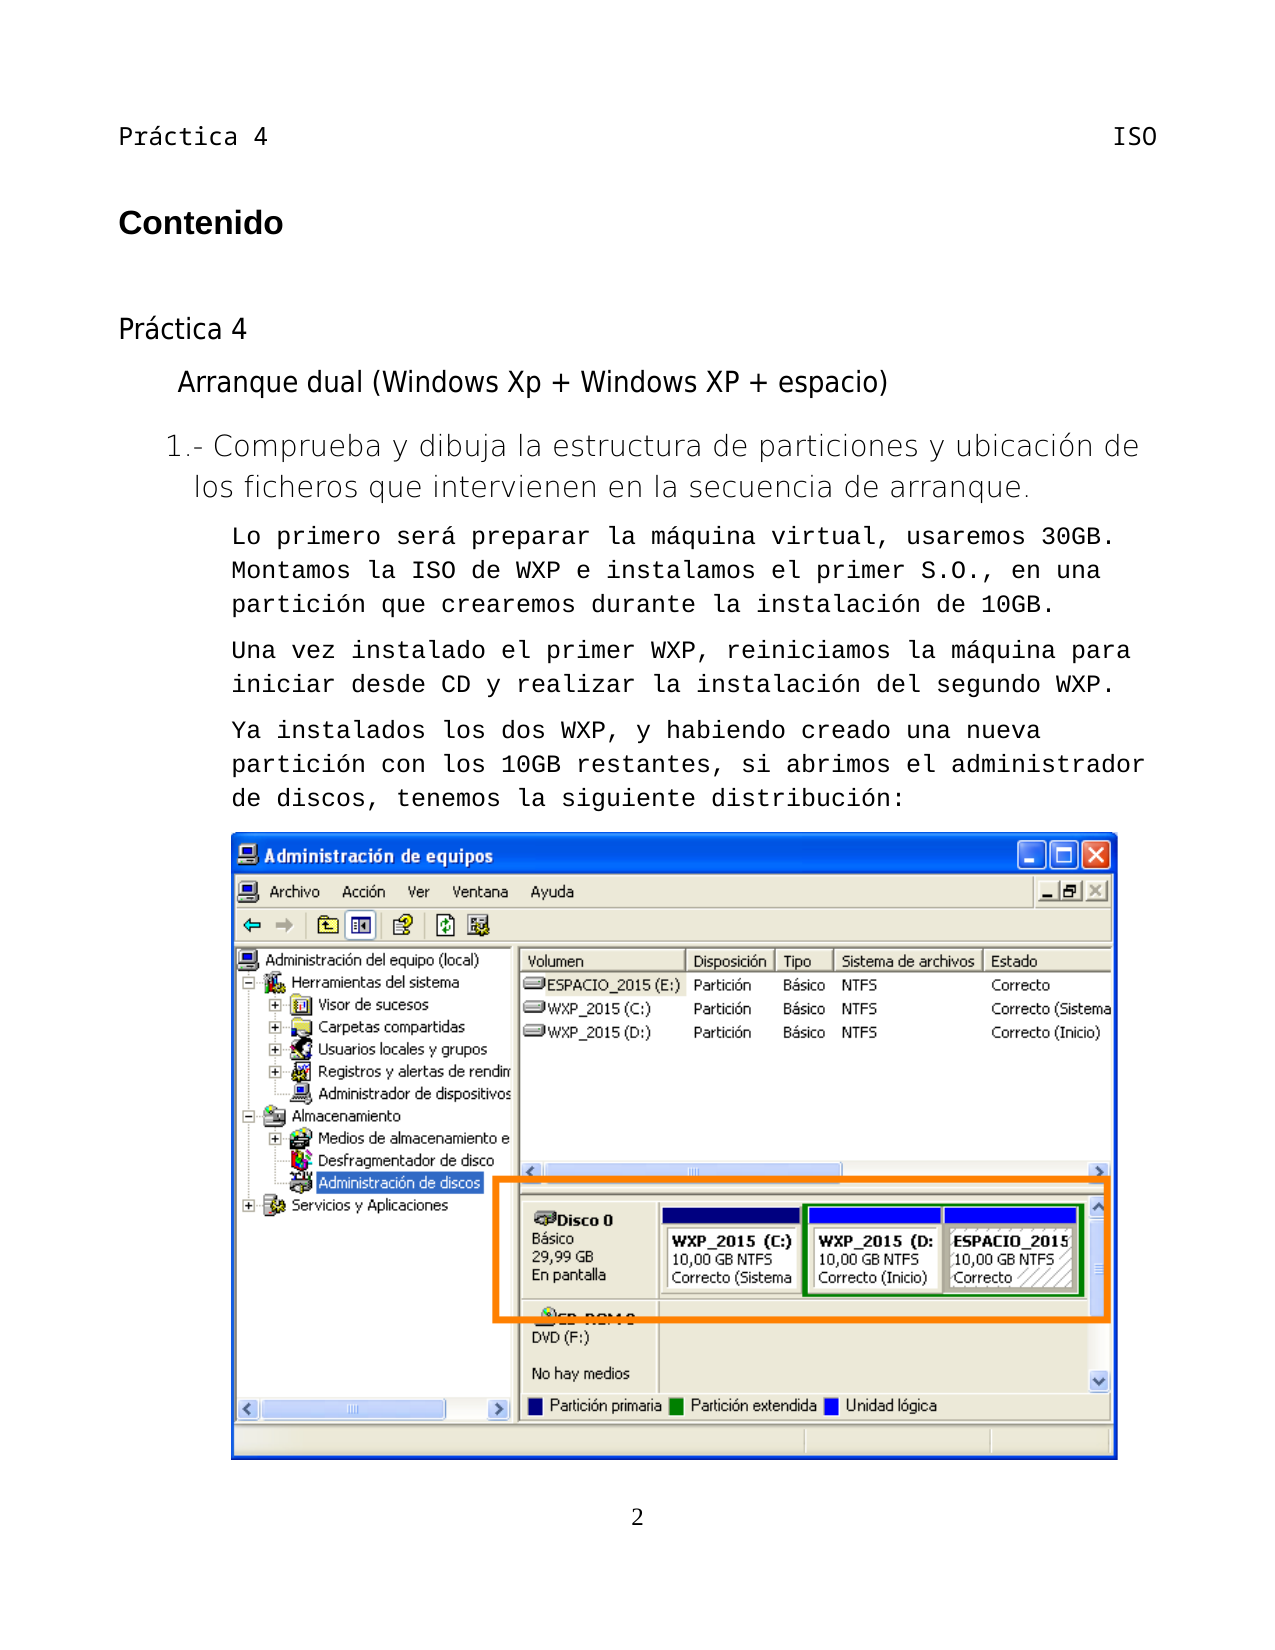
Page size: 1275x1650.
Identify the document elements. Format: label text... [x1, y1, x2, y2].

text Lo primero será preparar la máquina virtual, usaremos 30GB. Montamos la ISO de WXP e instalamos el primer S.O., en una partición que crearemos durante la instalación de 10GB. [231, 523, 1157, 619]
text Ya instalados los dos WXP, y habiendo creado una nueva partición con los 10GB restantes, si abrimos el administrador de discos, tenemos la siguiente distribución: [231, 718, 1157, 814]
text Una vez instalado el primer WXP, reiniciamos la máquina para iniciar desde CD y realizar la instalación del segundo WXP. [231, 638, 1157, 700]
text Arranque dual (Windows Xp + Windows XP + espacio) [177, 366, 1157, 400]
text Práctica 4 [118, 313, 1157, 347]
list Comprueba y dibuja la estructura de particiones y ubicación de los ficheros que intervienen en la secuencia de arranque. [156, 429, 1157, 504]
picture [231, 832, 1118, 1460]
text Contenido [118, 202, 1157, 241]
